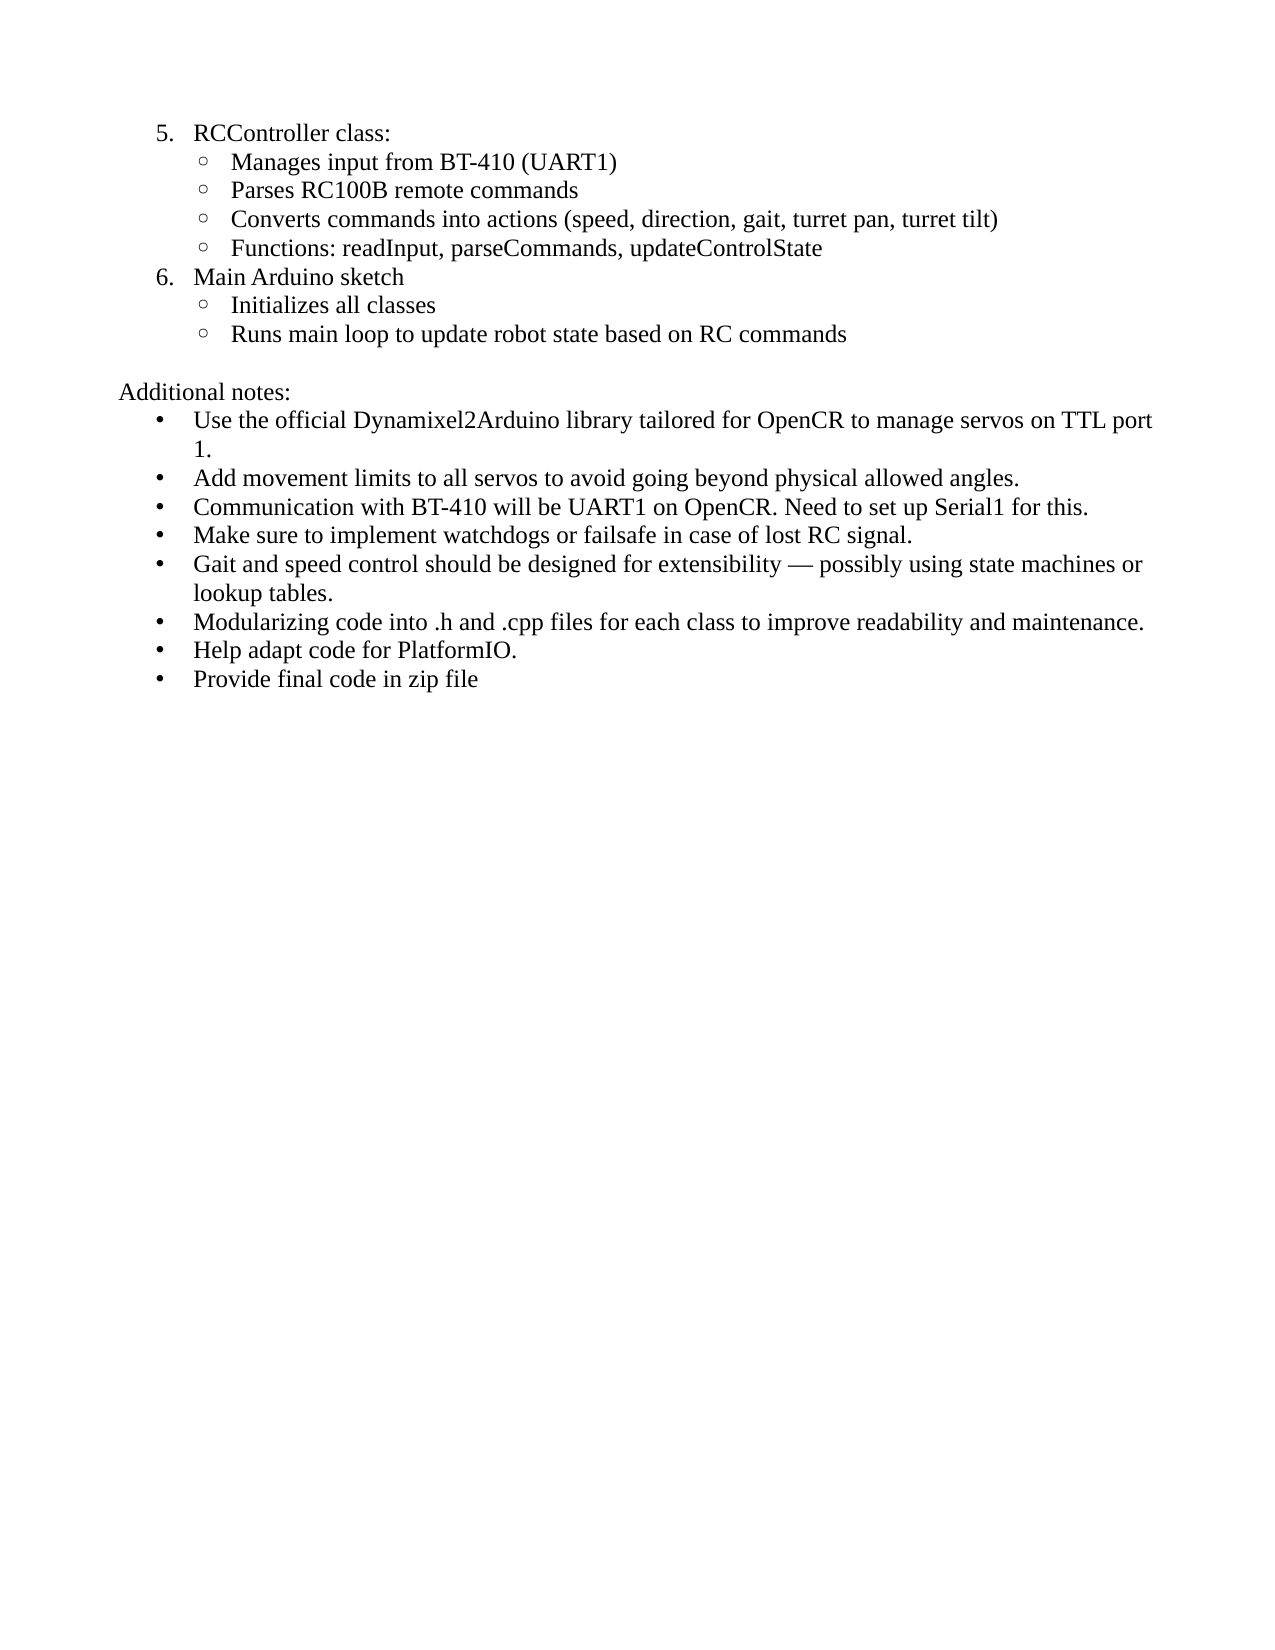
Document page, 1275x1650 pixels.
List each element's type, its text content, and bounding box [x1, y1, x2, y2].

list Gait and speed control should be designed for extensibility — possibly using state machines or lookup tables. [156, 549, 1157, 607]
list Modularizing code into .h and .cpp files for each class to improve readability and maintenance. [156, 607, 1157, 636]
list Runs main loop to update robot state based on RC commands [193, 319, 1157, 348]
list Make sure to implement watchdogs or failsafe in case of lost RC signal. [156, 521, 1157, 549]
text Additional notes: [118, 377, 1157, 406]
list Provide final code in zip file [156, 664, 1157, 693]
list Use the official Dynamixel2Arduino library tailored for OpenCR to manage servos on TTL port 1. [156, 406, 1157, 463]
list RCController class: [156, 118, 1157, 147]
list Add movement limits to all servos to avoid going beyond physical allowed angles. [156, 463, 1157, 492]
list Converts commands into actions (speed, direction, gait, turret pan, turret tilt) [193, 204, 1157, 233]
list Communication with BT-410 will be UART1 on OpenCR. Need to set up Serial1 for this. [156, 492, 1157, 521]
list Main Arduino sketch [156, 262, 1157, 291]
list Parses RC100B remote commands [193, 176, 1157, 204]
list Functions: readInput, parseCommands, updateControlState [193, 233, 1157, 262]
list Manages input from BT-410 (UART1) [193, 147, 1157, 176]
list Initializes all classes [193, 291, 1157, 319]
list Help adapt code for PlatformIO. [156, 636, 1157, 664]
